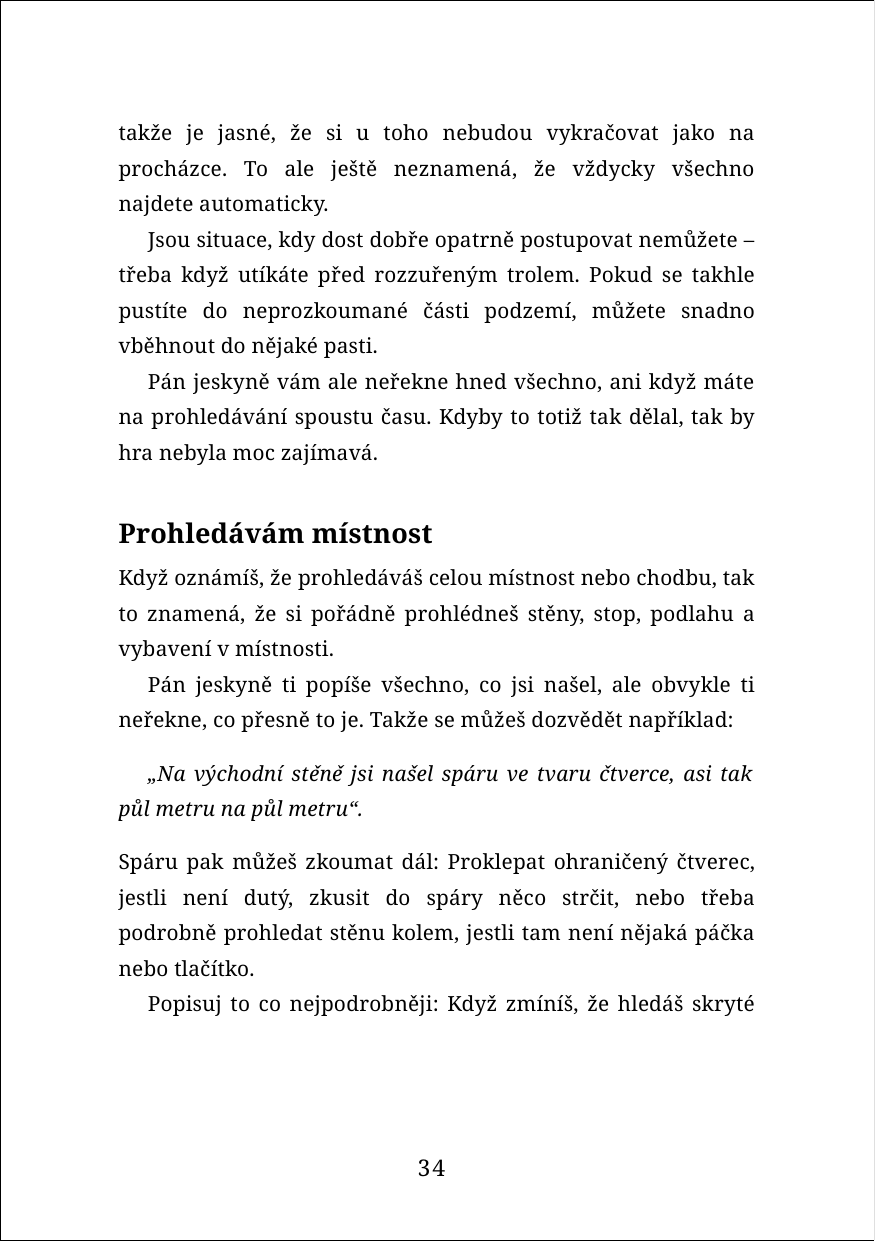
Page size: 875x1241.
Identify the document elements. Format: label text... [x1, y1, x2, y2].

subtitle Prohledávám místnost [118, 515, 756, 552]
text „Na východní stěně jsi našel spáru ve tvaru čtverce, asi tak půl metru na půl metru“. [118, 759, 756, 823]
text Když oznámíš, že prohledáváš celou místnost nebo chodbu, tak to znamená, že si pořádně prohlédneš stěny, stop, podlahu a vybavení v místnosti. Pán jeskyně ti popíše všechno, co jsi našel, ale obvykle ti neřekne, co přesně to je. Takže se můžeš dozvědět například: [118, 563, 756, 734]
text takže je jasné, že si u toho nebudou vykračovat jako na procházce. To ale ještě neznamená, že vždycky všechno najdete automaticky. Jsou situace, kdy dost dobře opatrně postupovat nemůžete – třeba když utíkáte před rozzuřeným trolem. Pokud se takhle pustíte do neprozkoumané části podzemí, můžete snadno vběhnout do nějaké pasti. Pán jeskyně vám ale neřekne hned všechno, ani když máte na prohledávání spoustu času. Kdyby to totiž tak dělal, tak by hra nebyla moc zajímavá. [118, 118, 756, 466]
text Spáru pak můžeš zkoumat dál: Proklepat ohraničený čtverec, jestli není dutý, zkusit do spáry něco strčit, nebo třeba podrobně prohledat stěnu kolem, jestli tam není nějaká páčka nebo tlačítko. Popisuj to co nejpodrobněji: Když zmíníš, že hledáš skryté [118, 847, 756, 1018]
